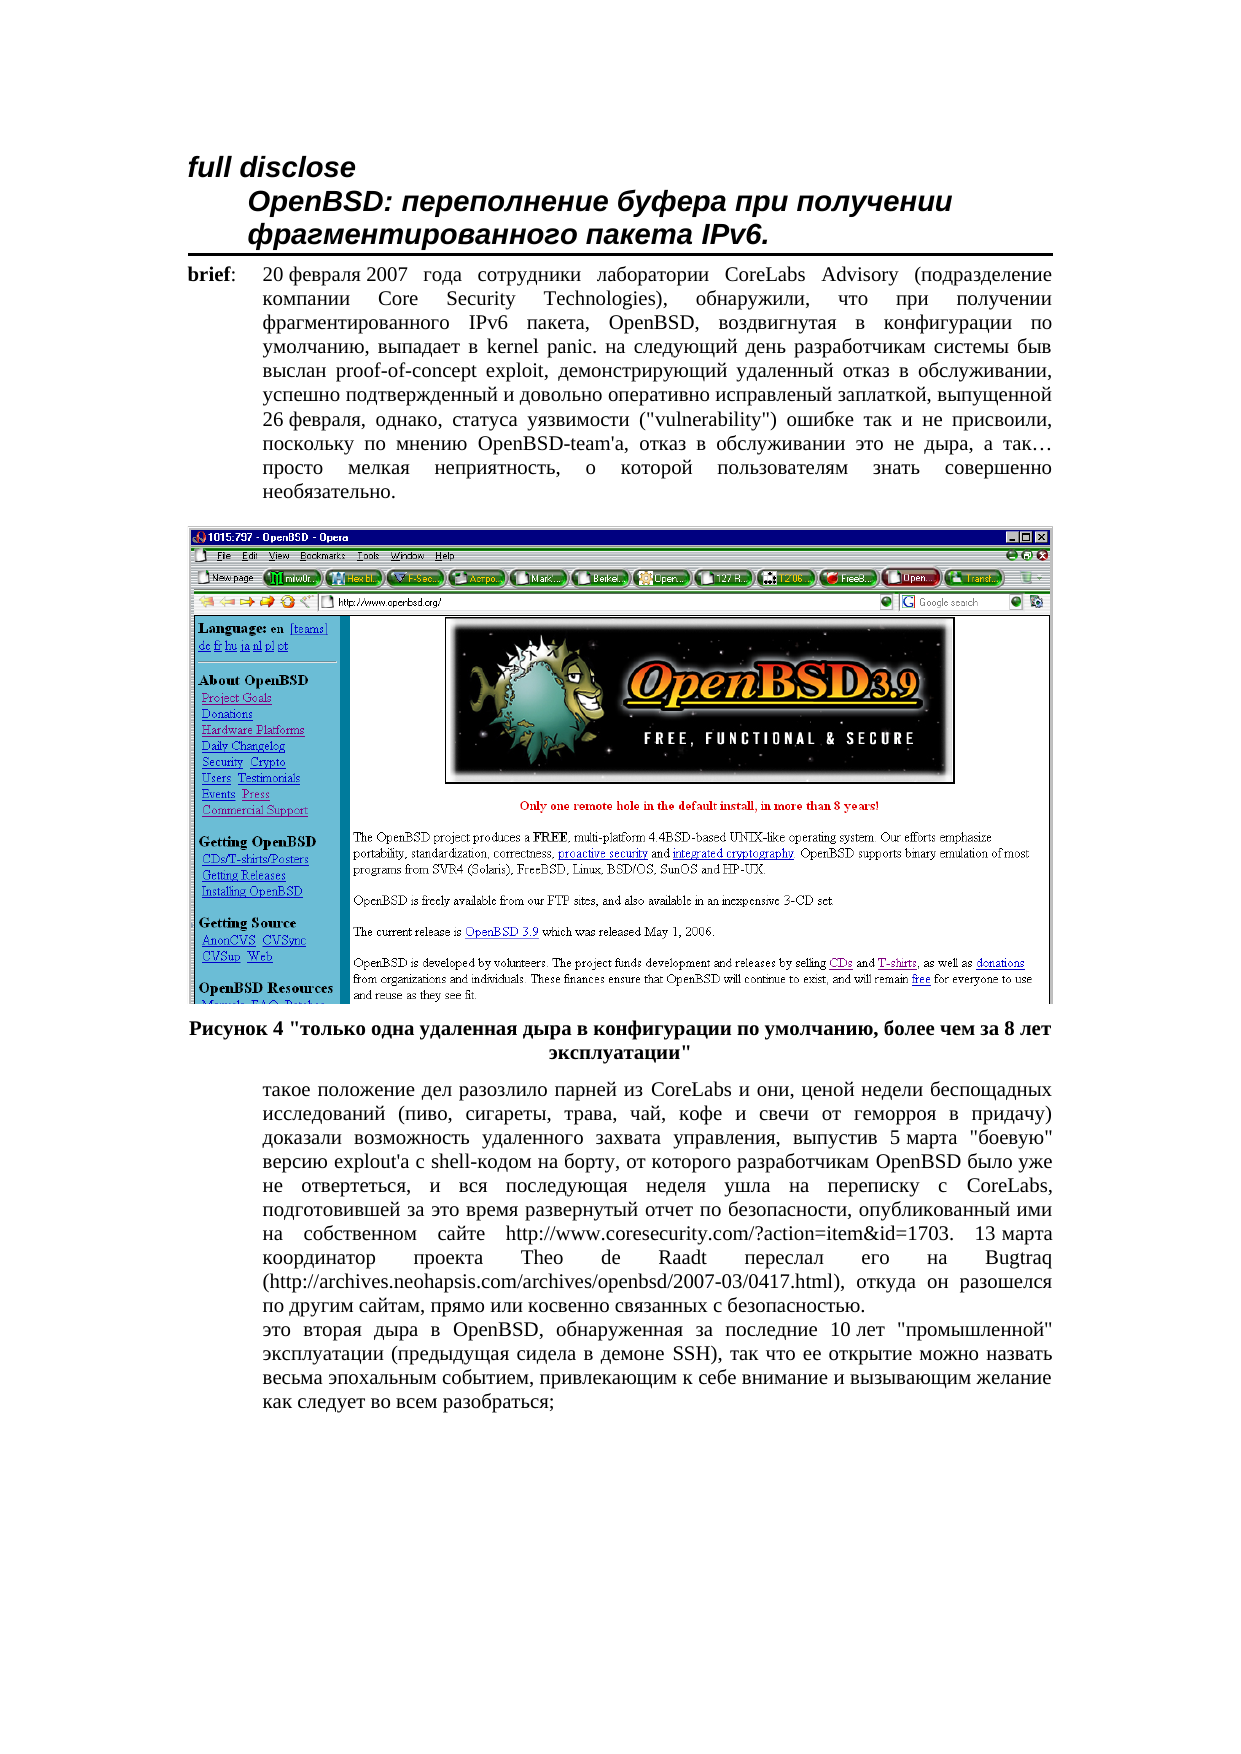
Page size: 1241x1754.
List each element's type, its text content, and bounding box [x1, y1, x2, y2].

text brief: 20 февраля 2007 года сотрудники лаборатории CoreLabs Advisory (подразделение компании Core Security Technologies), обнаружили, что при получении фрагментированного IPv6 пакета, OpenBSD, воздвигнутая в конфигурации по умолчанию, выпадает в kernel panic. на следующий день разработчикам системы быв выслан proof-of-concept exploit, демонстрирующий удаленный отказ в обслуживании, успешно подтвержденный и довольно оперативно исправленый заплаткой, выпущенной 26 февраля, однако, статуса уязвимости ("vulnerability") ошибке так и не присвоили, поскольку по мнению OpenBSD-team'а, отказ в обслуживании это не дыра, а так… просто мелкая неприятность, о которой пользователям знать совершенно необязательно. [187, 262, 1053, 503]
picture [187, 526, 1053, 1004]
subtitle full disclose OpenBSD: переполнение буфера при получении фрагментированного пакета IPv6. [187, 150, 1053, 256]
text такое положение дел разозлило парней из CoreLabs и они, ценой недели беспощадных исследований (пиво, сигареты, трава, чай, кофе и свечи от геморроя в придачу) доказали возможность удаленного захвата управления, выпустив 5 марта "боевую" версию explout'а с shell-кодом на борту, от которого разработчикам OpenBSD было уже не отвертеться, и вся последующая неделя ушла на переписку с CoreLabs, подготовившей за это время развернутый отчет по безопасности, опубликованный ими на собственном сайте http://www.coresecurity.com/?action=item&id=1703. 13 марта координатор проекта Theo de Raadt переслал его на Bugtraq (http://archives.neohapsis.com/archives/openbsd/2007-03/0417.html), откуда он разошелся по другим сайтам, прямо или косвенно связанных с безопасностью. [262, 1076, 1053, 1317]
text это вторая дыра в OpenBSD, обнаруженная за последние 10 лет "промышленной" эксплуатации (предыдущая сидела в демоне SSH), так что ее открытие можно назвать весьма эпохальным событием, привлекающим к себе внимание и вызывающим желание как следует во всем разобраться; [262, 1317, 1053, 1413]
text Рисунок 4 "только одна удаленная дыра в конфигурации по умолчанию, более чем за 8 лет эксплуатации" [187, 1016, 1053, 1064]
